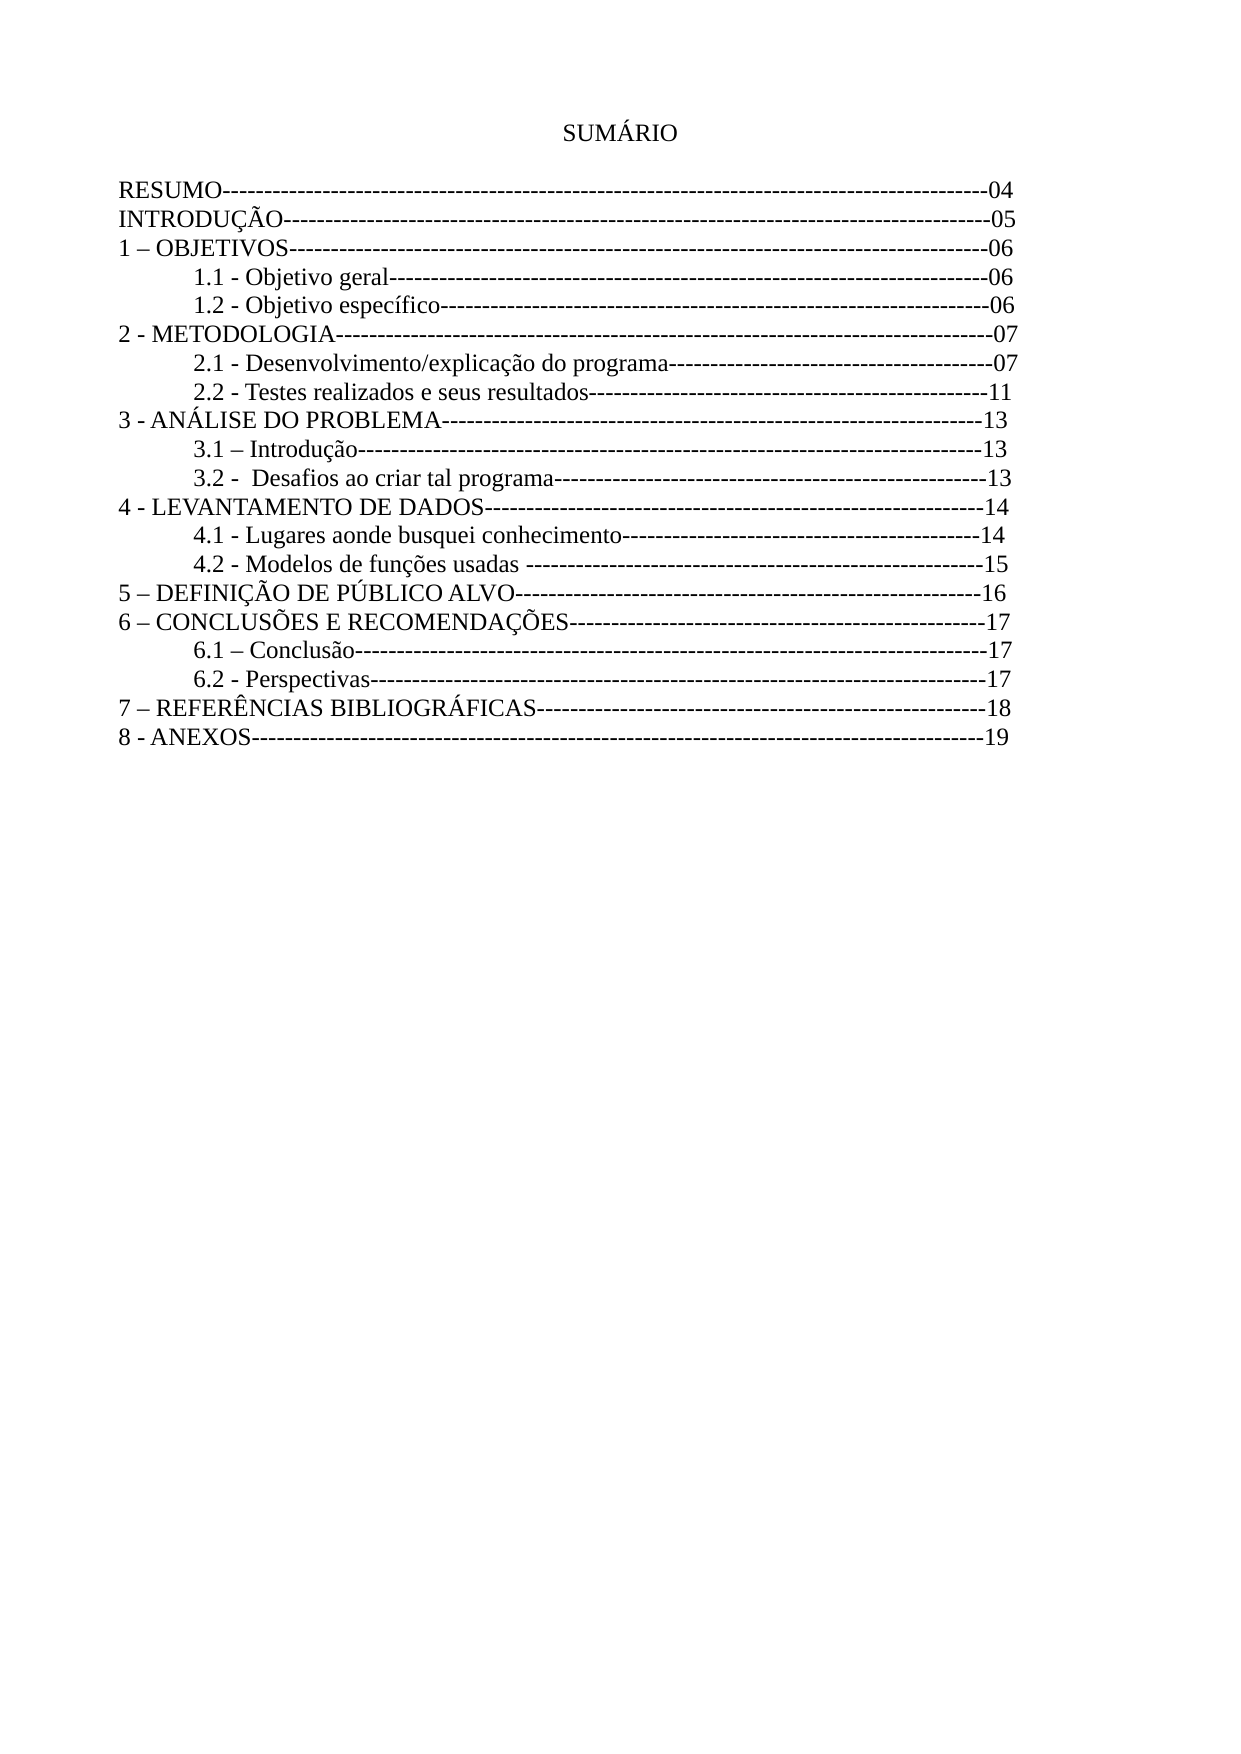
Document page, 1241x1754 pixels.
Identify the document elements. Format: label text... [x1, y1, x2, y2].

list - Lugares aonde busquei conhecimento-------------------------------------------14 [193, 521, 1122, 549]
list - Desenvolvimento/explicação do programa---------------------------------------07 [193, 348, 1122, 377]
text 2 - METODOLOGIA-------------------------------------------------------------------------------07 [118, 319, 1122, 348]
text RESUMO--------------------------------------------------------------------------------------------04 [118, 176, 1122, 204]
list – Conclusão----------------------------------------------------------------------------17 [193, 636, 1122, 664]
list - Modelos de funções usadas -------------------------------------------------------15 [193, 549, 1122, 578]
text 4 - LEVANTAMENTO DE DADOS------------------------------------------------------------14 [118, 492, 1122, 521]
text 3 - ANÁLISE DO PROBLEMA-----------------------------------------------------------------13 [118, 406, 1122, 434]
text 5 – DEFINIÇÃO DE PÚBLICO ALVO--------------------------------------------------------16 [118, 578, 1122, 607]
list - Objetivo geral------------------------------------------------------------------------06 [193, 262, 1122, 291]
list - Testes realizados e seus resultados------------------------------------------------11 [193, 377, 1122, 406]
list – Introdução---------------------------------------------------------------------------13 [193, 434, 1122, 463]
text INTRODUÇÃO-------------------------------------------------------------------------------------05 [118, 204, 1122, 233]
text 1 – OBJETIVOS------------------------------------------------------------------------------------06 [118, 233, 1122, 262]
text 8 - ANEXOS----------------------------------------------------------------------------------------19 [118, 722, 1122, 751]
text 6 – CONCLUSÕES E RECOMENDAÇÕES--------------------------------------------------17 [118, 607, 1122, 636]
list - Desafios ao criar tal programa----------------------------------------------------13 [193, 463, 1122, 492]
list - Perspectivas--------------------------------------------------------------------------17 [193, 664, 1122, 693]
list - Objetivo específico------------------------------------------------------------------06 [193, 291, 1122, 319]
text SUMÁRIO [118, 118, 1122, 147]
text 7 – REFERÊNCIAS BIBLIOGRÁFICAS------------------------------------------------------18 [118, 693, 1122, 722]
